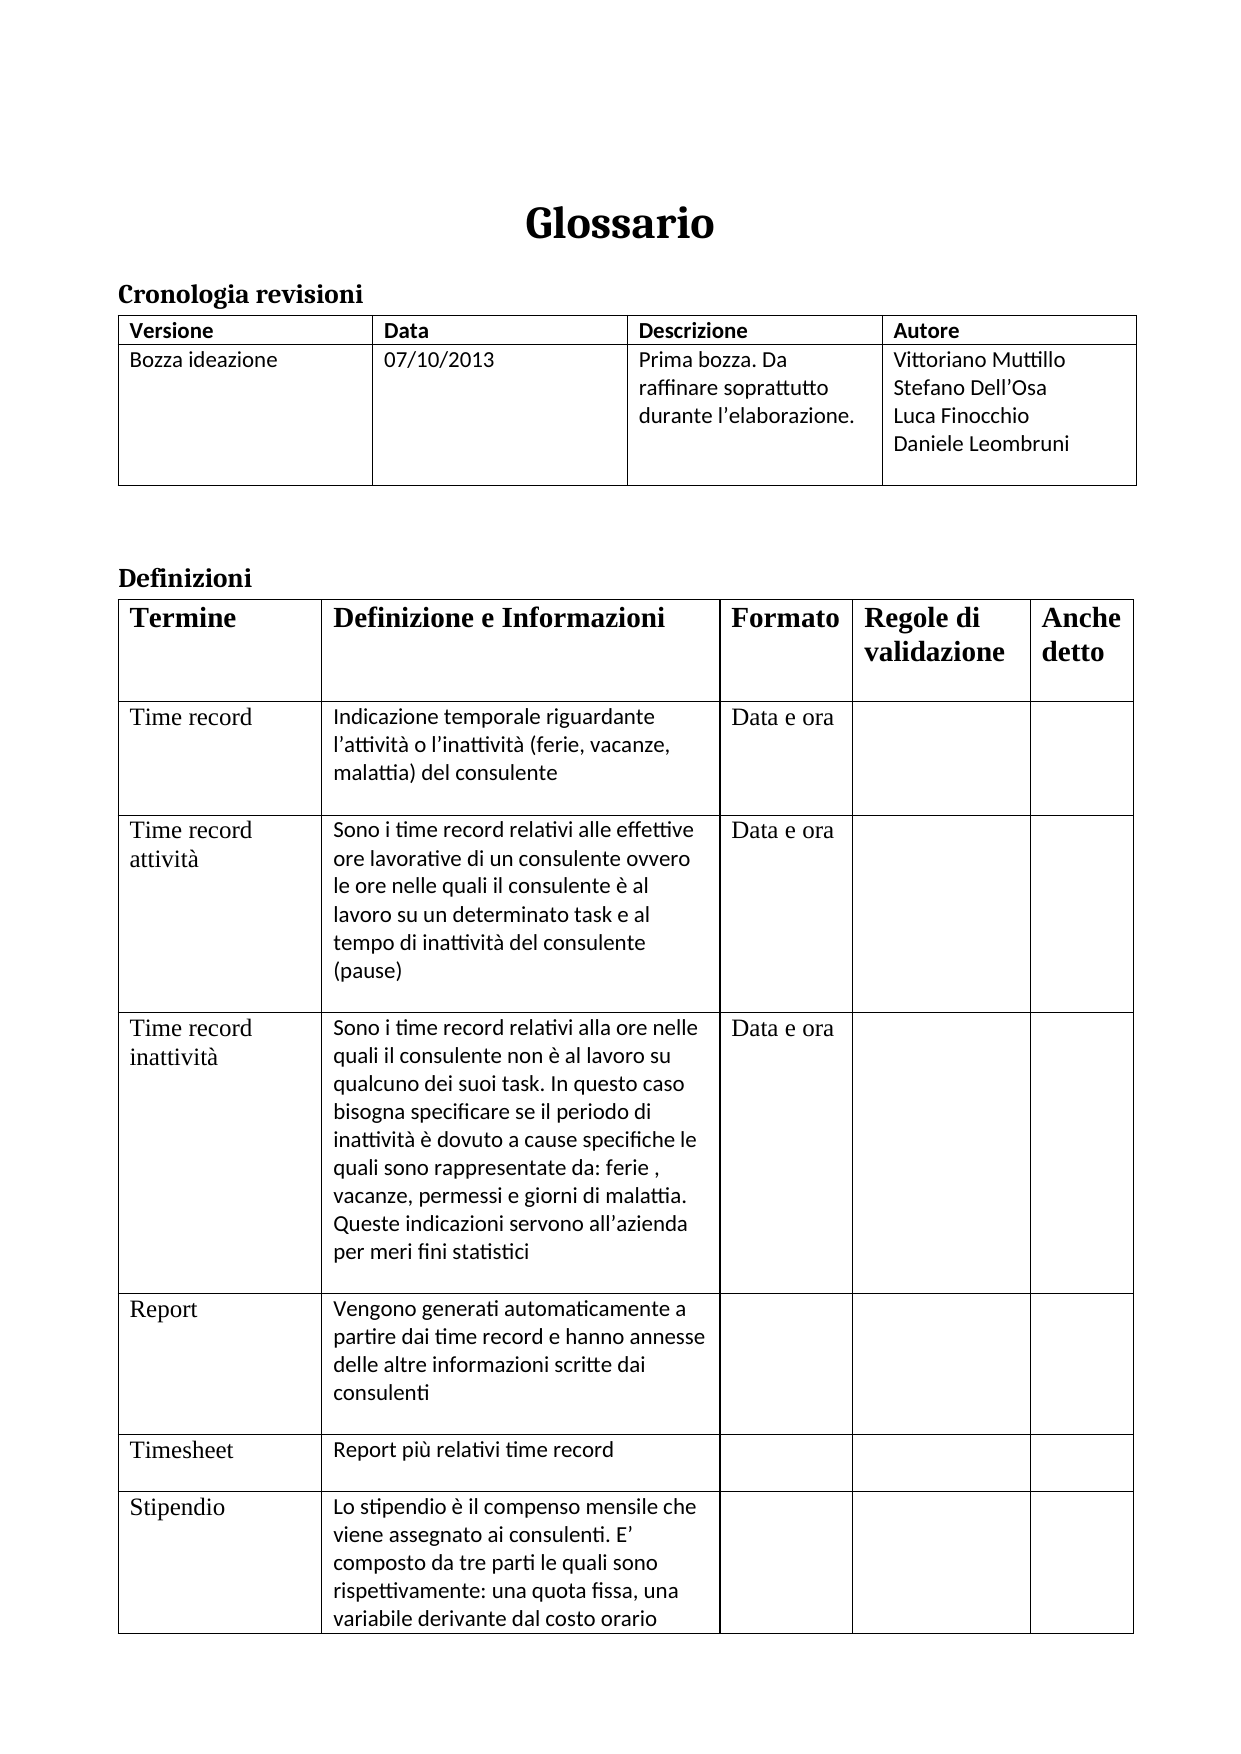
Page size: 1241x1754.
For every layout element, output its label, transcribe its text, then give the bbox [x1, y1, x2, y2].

table_header Formato [721, 600, 852, 701]
table_cell [853, 1013, 1030, 1293]
table_header Versione [119, 316, 372, 344]
table_cell Timesheet [119, 1435, 321, 1491]
table_cell Time record [119, 702, 321, 814]
table_header Autore [883, 316, 1136, 344]
table_header Descrizione [628, 316, 882, 344]
table_cell Vengono generati automaticamente a partire dai time record e hanno annesse delle altre informazioni scritte dai consulenti [322, 1294, 719, 1434]
table_cell [853, 1492, 1030, 1632]
table_cell 07/10/2013 [373, 345, 627, 485]
table_cell Bozza ideazione [119, 345, 372, 485]
table_cell Time record inattività [119, 1013, 321, 1293]
table_cell [1031, 816, 1133, 1012]
table_cell [853, 702, 1030, 814]
table_cell Stipendio [119, 1492, 321, 1632]
table_cell [1031, 1435, 1133, 1491]
table_cell [1031, 1294, 1133, 1434]
table_header Regole di validazione [853, 600, 1030, 701]
table_cell [1031, 1013, 1133, 1293]
table_cell Report [119, 1294, 321, 1434]
table_cell Data e ora [721, 702, 852, 814]
table_header Termine [119, 600, 321, 701]
table_cell Report più relativi time record [322, 1435, 719, 1491]
table_cell [853, 816, 1030, 1012]
table_cell Indicazione temporale riguardante l’attività o l’inattività (ferie, vacanze, malattia) del consulente [322, 702, 719, 814]
table_cell Time record attività [119, 816, 321, 1012]
table_cell [853, 1435, 1030, 1491]
table_cell Data e ora [721, 1013, 852, 1293]
subtitle Definizioni [118, 563, 1122, 594]
subtitle Cronologia revisioni [118, 279, 1122, 310]
table_cell [1031, 702, 1133, 814]
table_header Definizione e Informazioni [322, 600, 719, 701]
table_header Data [373, 316, 627, 344]
table_cell Prima bozza. Da raffinare soprattutto durante l’elaborazione. [628, 345, 882, 485]
table_cell [1031, 1492, 1133, 1632]
table_cell Sono i time record relativi alla ore nelle quali il consulente non è al lavoro su qualcuno dei suoi task. In questo caso bisogna specificare se il periodo di inattività è dovuto a cause specifiche le quali sono rappresentate da: ferie , vacanze, permessi e giorni di malattia. Queste indicazioni servono all’azienda per meri fini statistici [322, 1013, 719, 1293]
table_cell Data e ora [721, 816, 852, 1012]
table_cell Vittoriano Muttillo Stefano Dell’Osa Luca Finocchio Daniele Leombruni [883, 345, 1136, 485]
table_cell Lo stipendio è il compenso mensile che viene assegnato ai consulenti. E’ composto da tre parti le quali sono rispettivamente: una quota fissa, una variabile derivante dal costo orario [322, 1492, 719, 1632]
table_cell Sono i time record relativi alle effettive ore lavorative di un consulente ovvero le ore nelle quali il consulente è al lavoro su un determinato task e al tempo di inattività del consulente (pause) [322, 816, 719, 1012]
table_cell [853, 1294, 1030, 1434]
table_cell [721, 1294, 852, 1434]
table_cell [721, 1435, 852, 1491]
subtitle Glossario [118, 198, 1122, 250]
table_cell [721, 1492, 852, 1632]
table_header Anche detto [1031, 600, 1133, 701]
